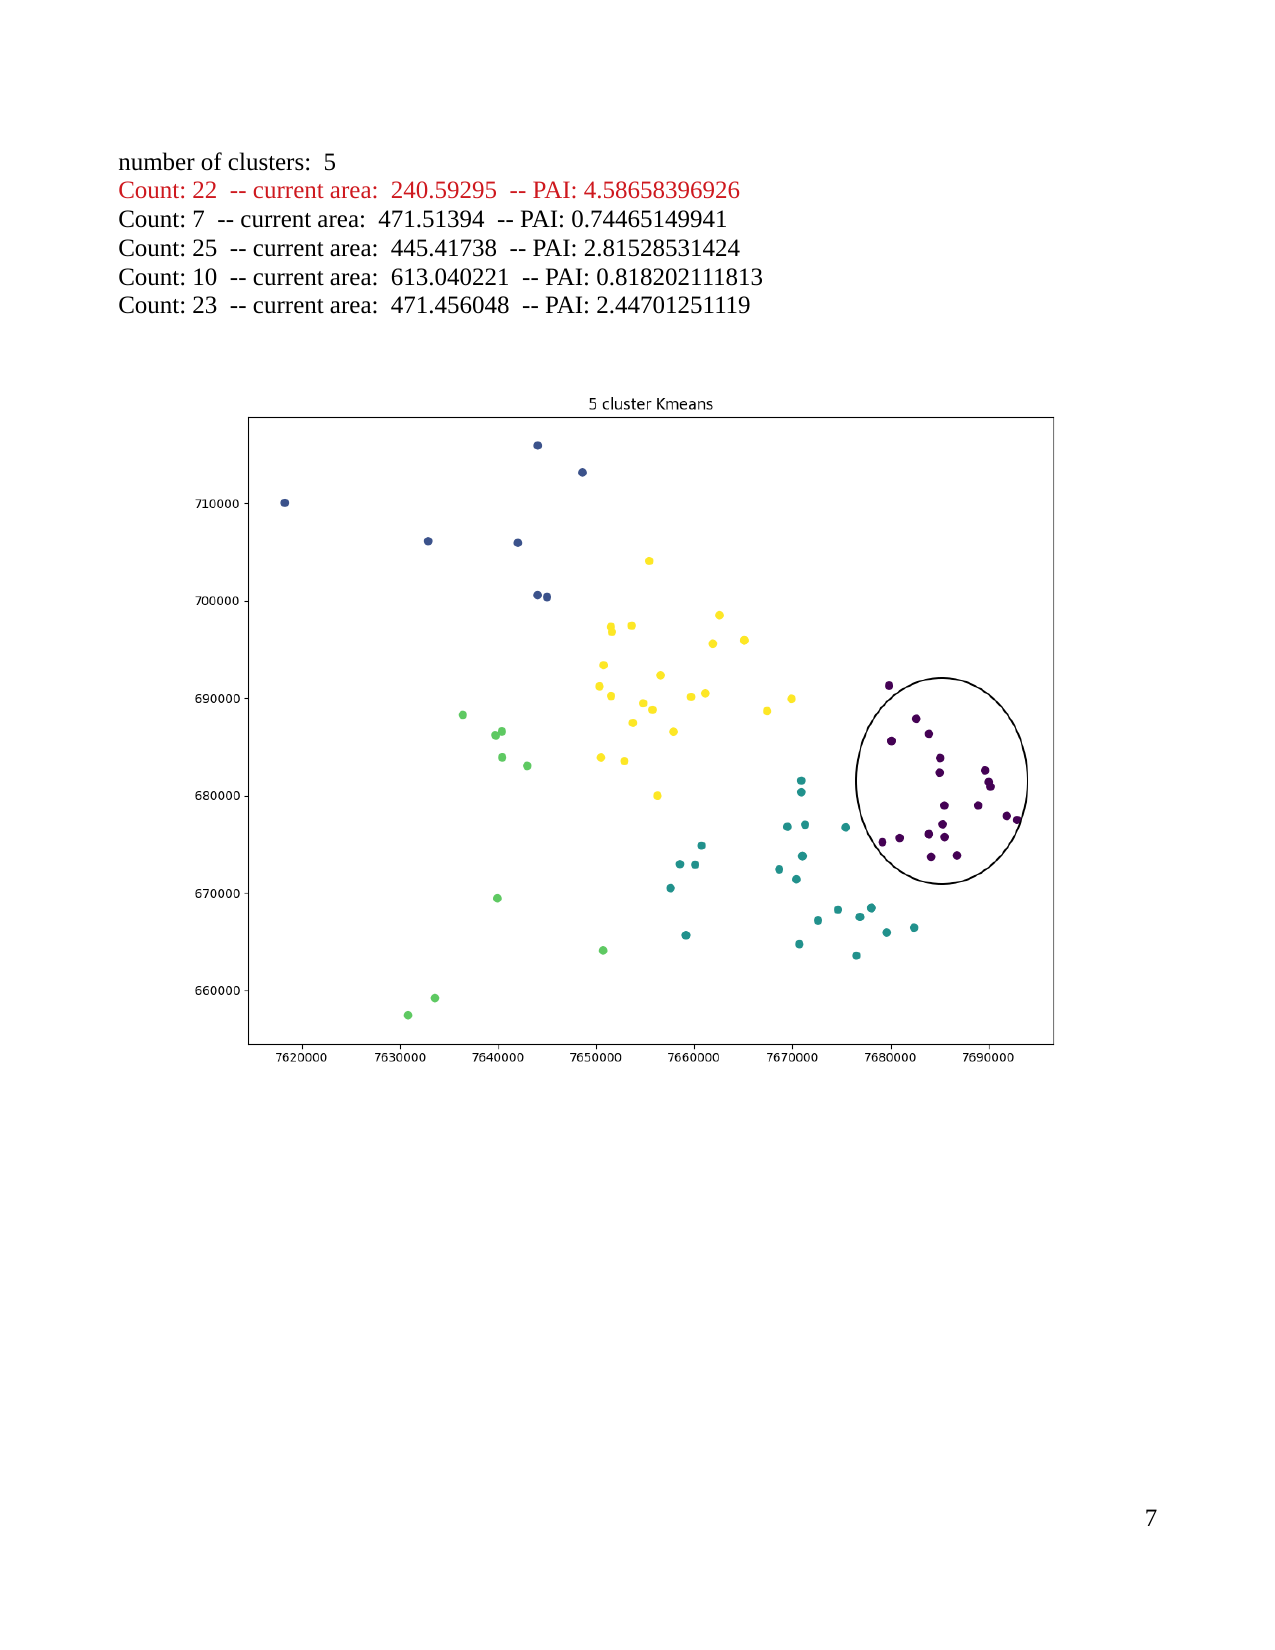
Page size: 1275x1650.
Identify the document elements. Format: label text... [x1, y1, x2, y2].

text Count: 22 -- current area: 240.59295 -- PAI: 4.58658396926 [118, 176, 1157, 204]
text Count: 10 -- current area: 613.040221 -- PAI: 0.818202111813 [118, 262, 1157, 291]
picture [118, 319, 1157, 1133]
text number of clusters: 5 [118, 147, 1157, 176]
text Count: 25 -- current area: 445.41738 -- PAI: 2.81528531424 [118, 233, 1157, 262]
text Count: 7 -- current area: 471.51394 -- PAI: 0.74465149941 [118, 204, 1157, 233]
text Count: 23 -- current area: 471.456048 -- PAI: 2.44701251119 [118, 291, 1157, 319]
